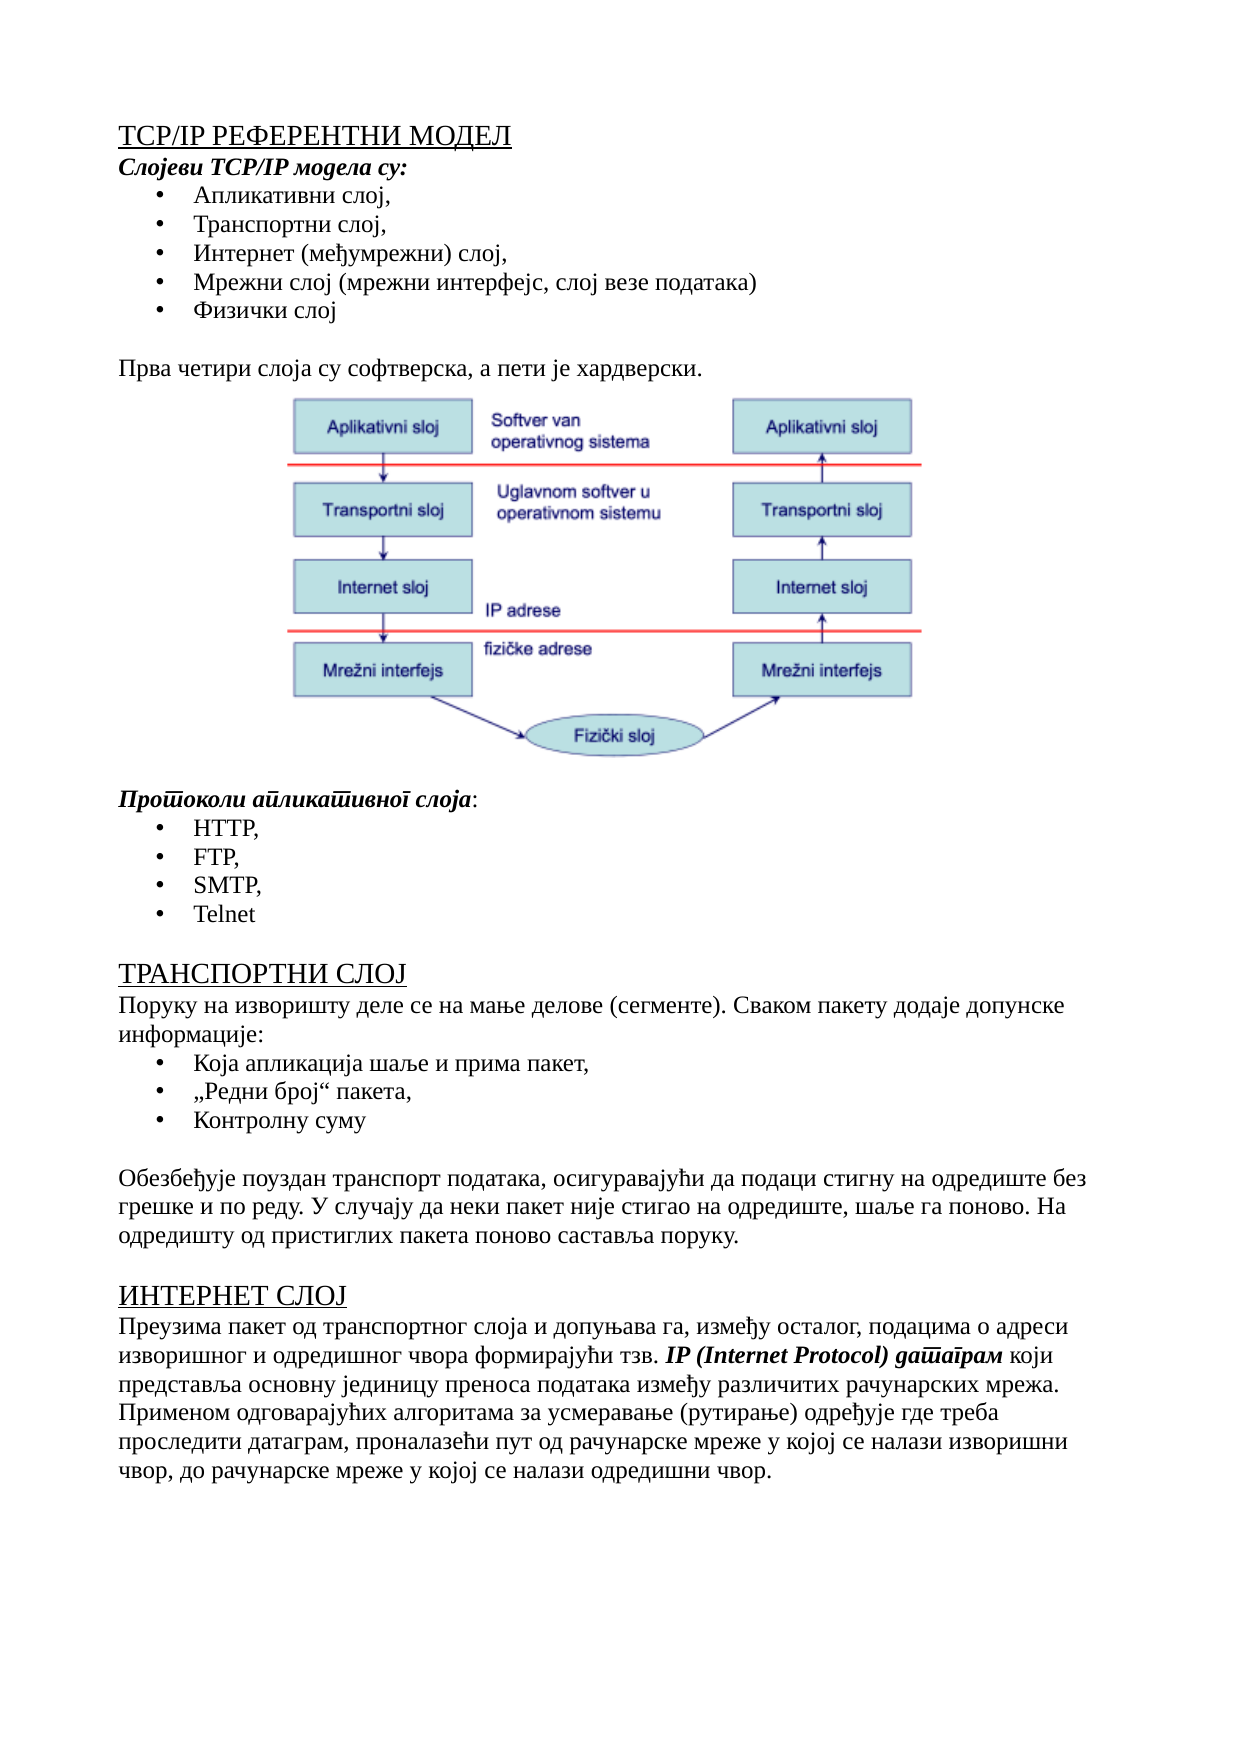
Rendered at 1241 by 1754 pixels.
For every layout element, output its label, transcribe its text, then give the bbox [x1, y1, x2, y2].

list Која апликација шаље и прима пакет, [156, 1048, 1122, 1076]
picture [287, 392, 925, 758]
text ИНТЕРНЕТ СЛОЈ [118, 1278, 1122, 1311]
list „Редни број“ пакета, [156, 1076, 1122, 1105]
list HTTP, [156, 813, 1122, 842]
list Telnet [156, 899, 1122, 928]
list Физички слој [156, 295, 1122, 324]
list Интернет (међумрежни) слој, [156, 238, 1122, 267]
text Поруку на изворишту деле се на мање делове (сегменте). Сваком пакету додаје допунске информације: [118, 990, 1122, 1048]
text Преузима пакет од транспортног слоја и допуњава га, између осталог, подацима о адреси изворишног и одредишног чвора формирајући тзв. IP (Internet Protocol) датаграм који представља основну јединицу преноса података између различитих рачунарских мрежа. Применом одговарајућих алгоритама за усмеравање (рутирање) одређује где треба проследити датаграм, проналазећи пут од рачунарске мреже у којој се налази изворишни чвор, до рачунарске мреже у којој се налази одредишни чвор. [118, 1311, 1122, 1484]
list Контролну суму [156, 1105, 1122, 1134]
list Мрежни слој (мрежни интерфејс, слој везе података) [156, 267, 1122, 295]
text TCP/IP РЕФЕРЕНТНИ МОДЕЛ [118, 118, 1122, 152]
list Апликативни слој, [156, 180, 1122, 209]
list FTP, [156, 842, 1122, 870]
list SMTP, [156, 870, 1122, 899]
text Прва четири слоја су софтверска, а пети је хардверски. [118, 353, 1122, 382]
text Протоколи апликативног слоја: [118, 784, 1122, 813]
text Слојеви TCP/IP модела су: [118, 152, 1122, 180]
text ТРАНСПОРТНИ СЛОЈ [118, 957, 1122, 990]
text Обезбеђује поуздан транспорт података, осигуравајући да подаци стигну на одредиште без грешке и по реду. У случају да неки пакет није стигао на одредиште, шаље га поново. На одредишту од пристиглих пакета поново саставља поруку. [118, 1163, 1122, 1249]
list Транспортни слој, [156, 209, 1122, 238]
